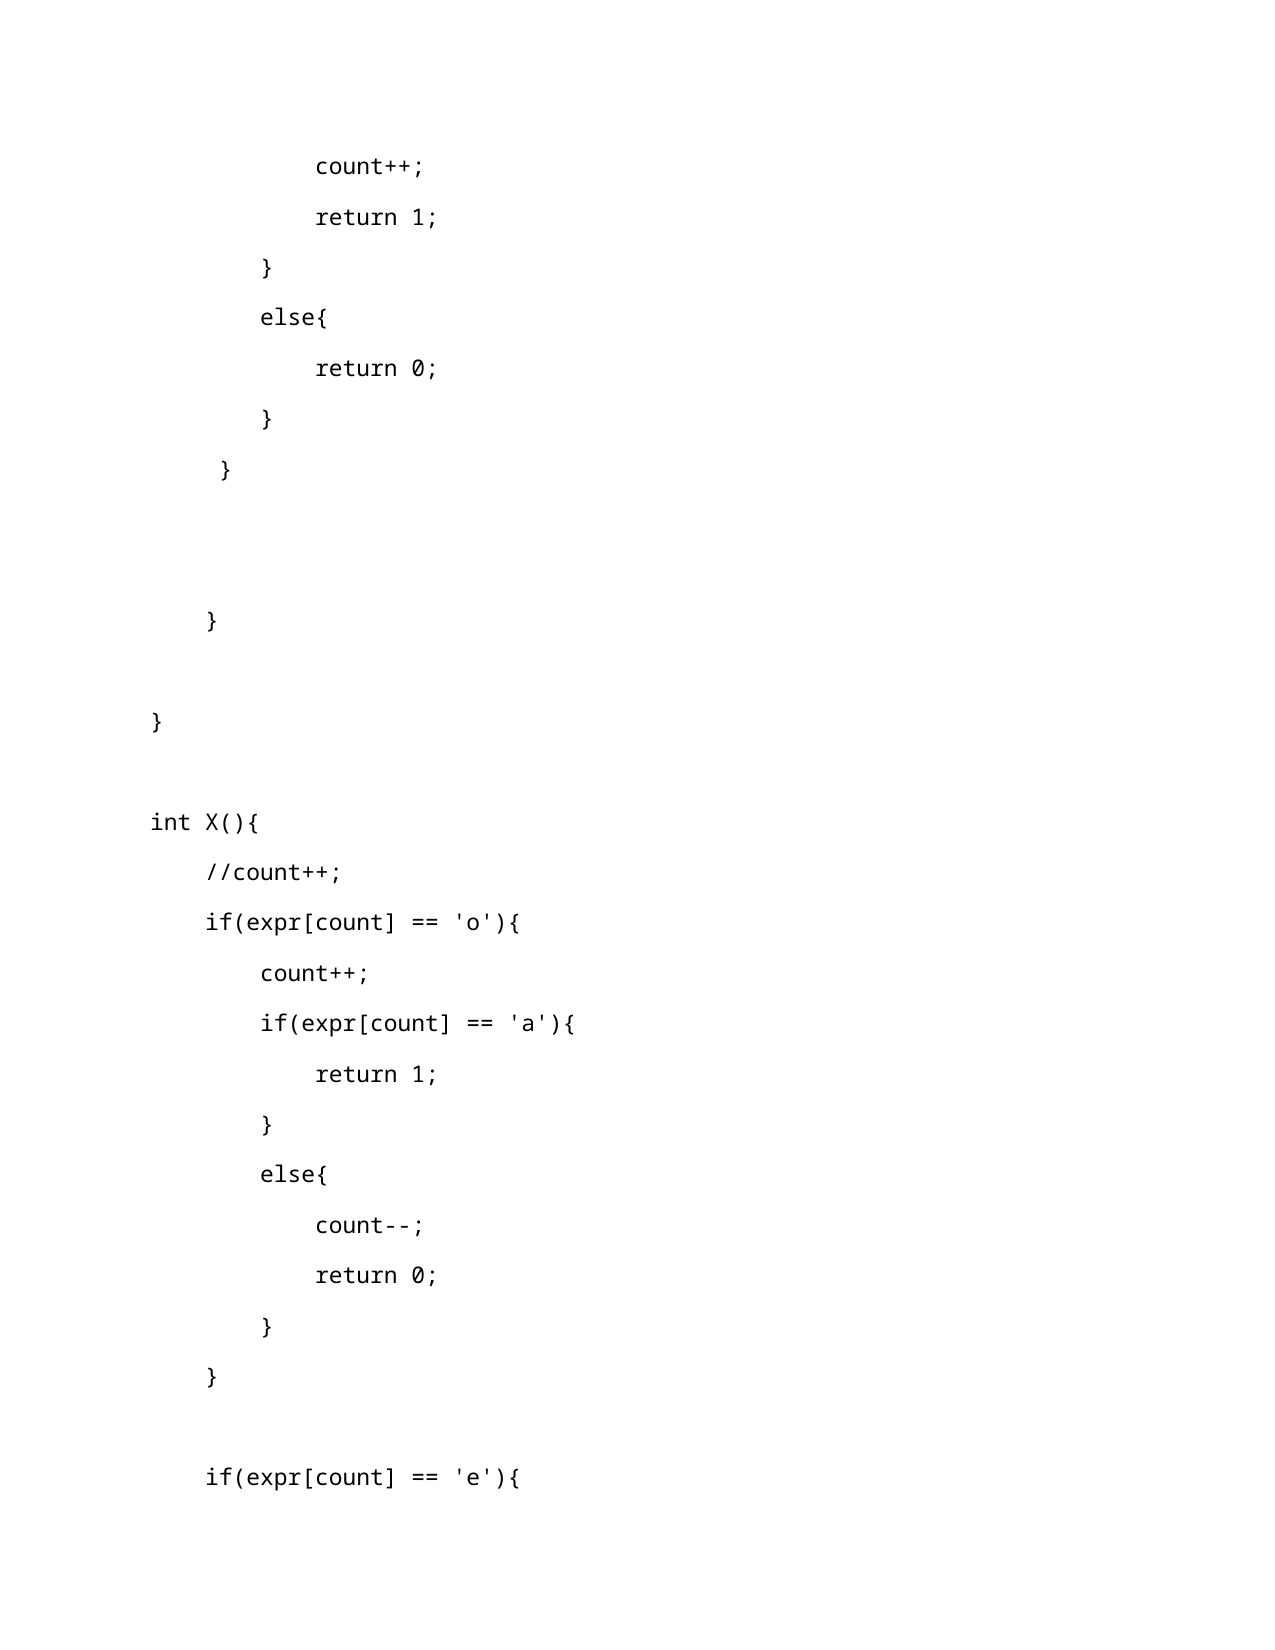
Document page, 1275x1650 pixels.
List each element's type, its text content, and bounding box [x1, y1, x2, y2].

text } [150, 402, 1125, 433]
text count++; [150, 150, 1125, 181]
text count++; [150, 957, 1125, 988]
text } [150, 1108, 1125, 1139]
text } [150, 251, 1125, 282]
text count--; [150, 1209, 1125, 1240]
text if(expr[count] == 'a'){ [150, 1007, 1125, 1038]
text } [150, 452, 1125, 484]
text //count++; [150, 856, 1125, 887]
text } [150, 1360, 1125, 1391]
text else{ [150, 1158, 1125, 1189]
text return 1; [150, 200, 1125, 232]
text } [150, 604, 1125, 635]
text } [150, 704, 1125, 736]
text int X(){ [150, 805, 1125, 837]
text if(expr[count] == 'o'){ [150, 906, 1125, 937]
text } [150, 1309, 1125, 1341]
text if(expr[count] == 'e'){ [150, 1461, 1125, 1492]
text return 0; [150, 352, 1125, 383]
text return 0; [150, 1259, 1125, 1290]
text else{ [150, 301, 1125, 332]
text return 1; [150, 1057, 1125, 1089]
